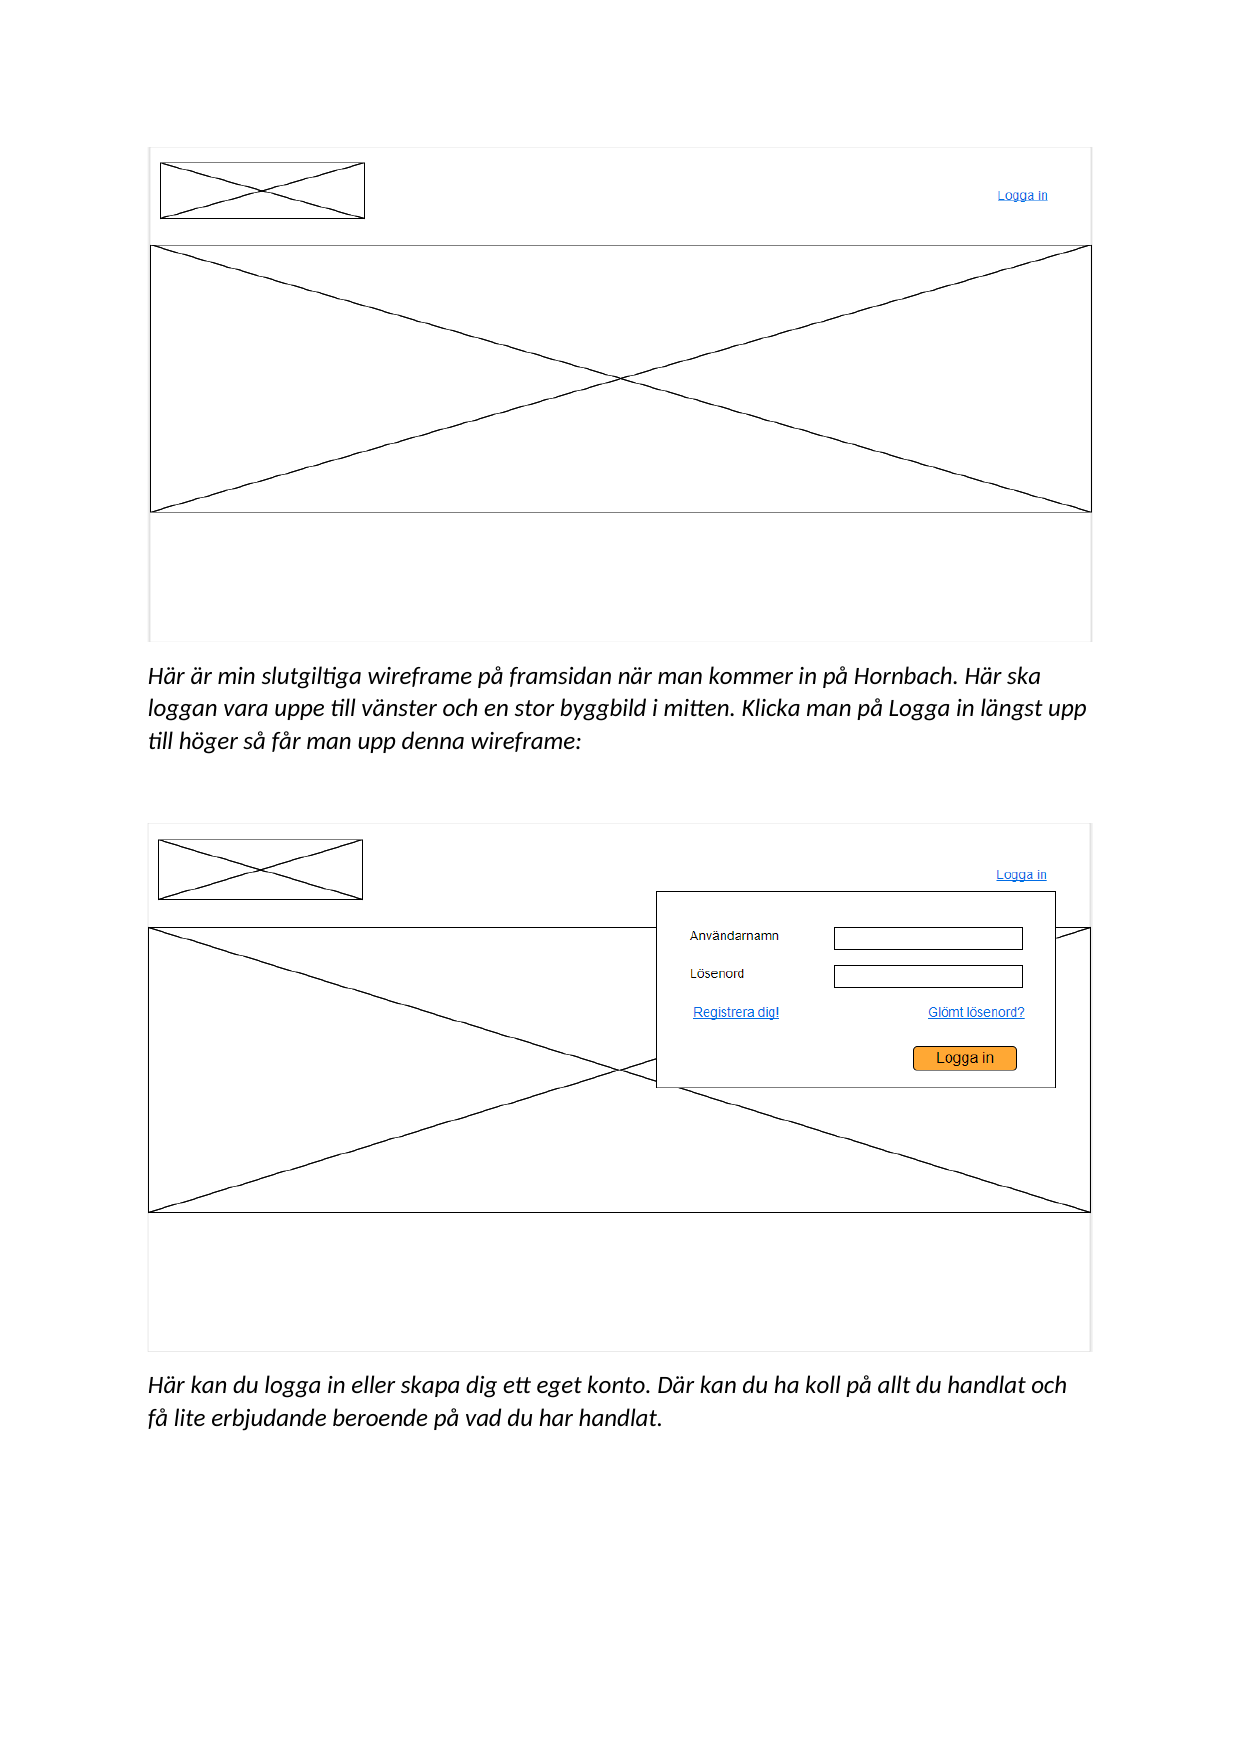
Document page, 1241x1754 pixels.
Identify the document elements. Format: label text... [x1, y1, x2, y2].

text Här är min slutgiltiga wireframe på framsidan när man kommer in på Hornbach. Här ska loggan vara uppe till vänster och en stor byggbild i mitten. Klicka man på Logga in längst upp till höger så får man upp denna wireframe: [148, 660, 1093, 756]
text Här kan du logga in eller skapa dig ett eget konto. Där kan du ha koll på allt du handlat och få lite erbjudande beroende på vad du har handlat. [148, 1370, 1093, 1433]
